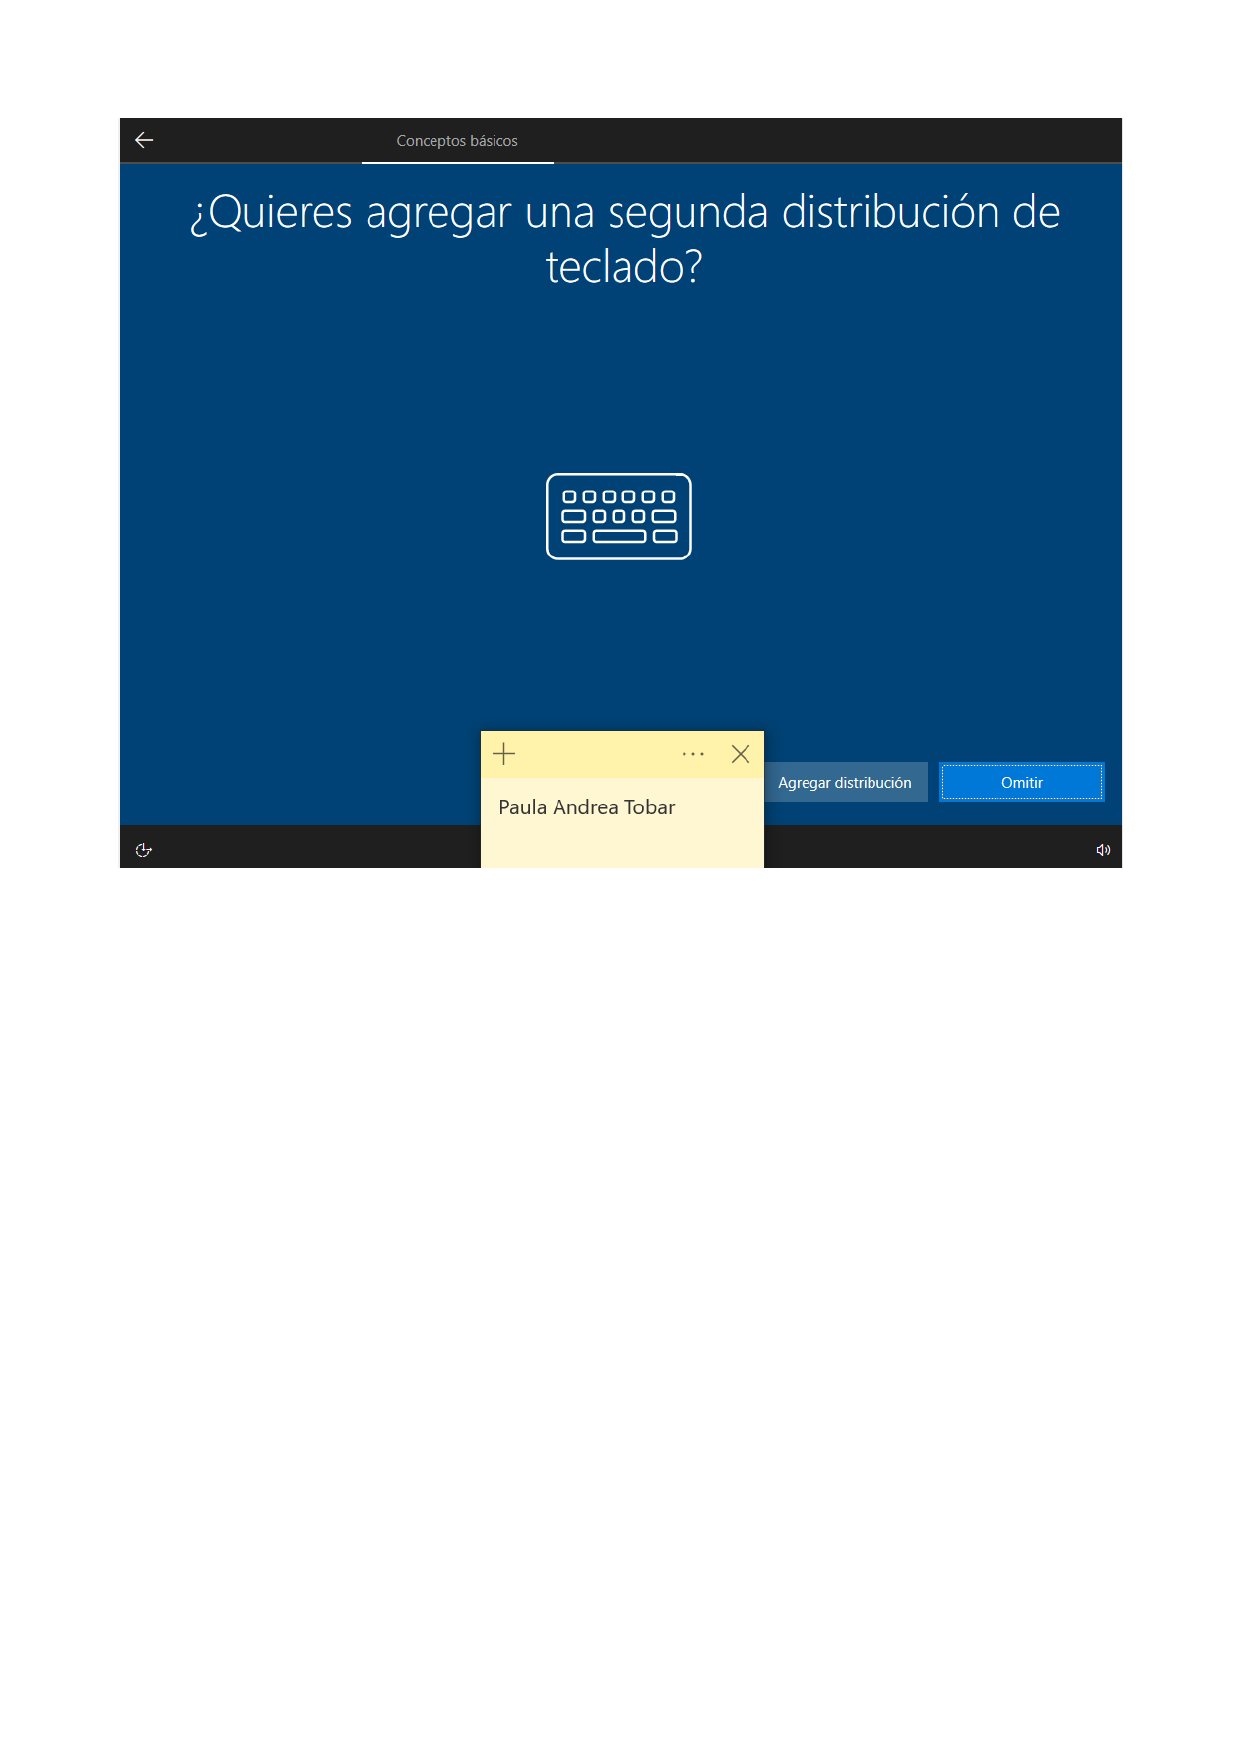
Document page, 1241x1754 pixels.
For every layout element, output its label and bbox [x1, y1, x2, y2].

picture [118, 118, 1123, 868]
